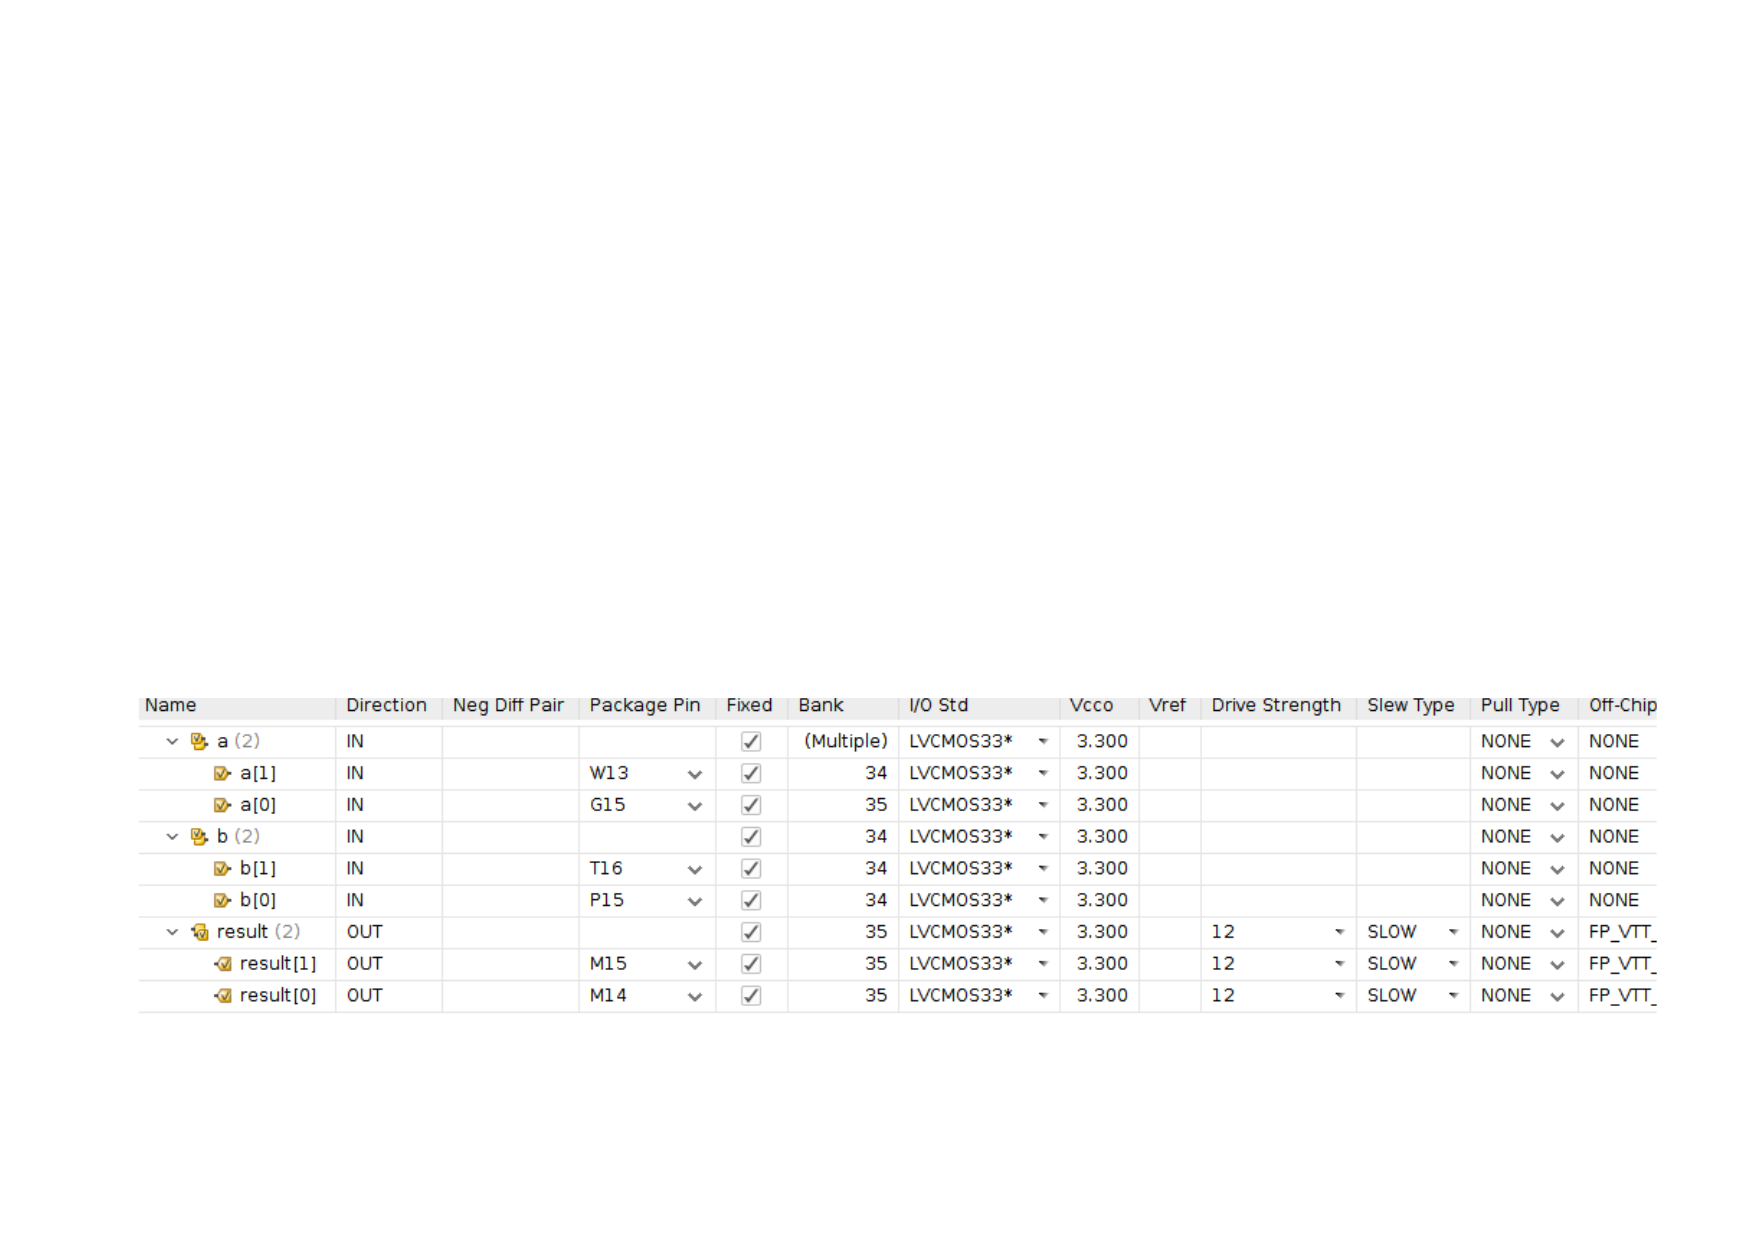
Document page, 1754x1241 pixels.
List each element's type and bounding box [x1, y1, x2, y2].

picture [138, 698, 1657, 1019]
